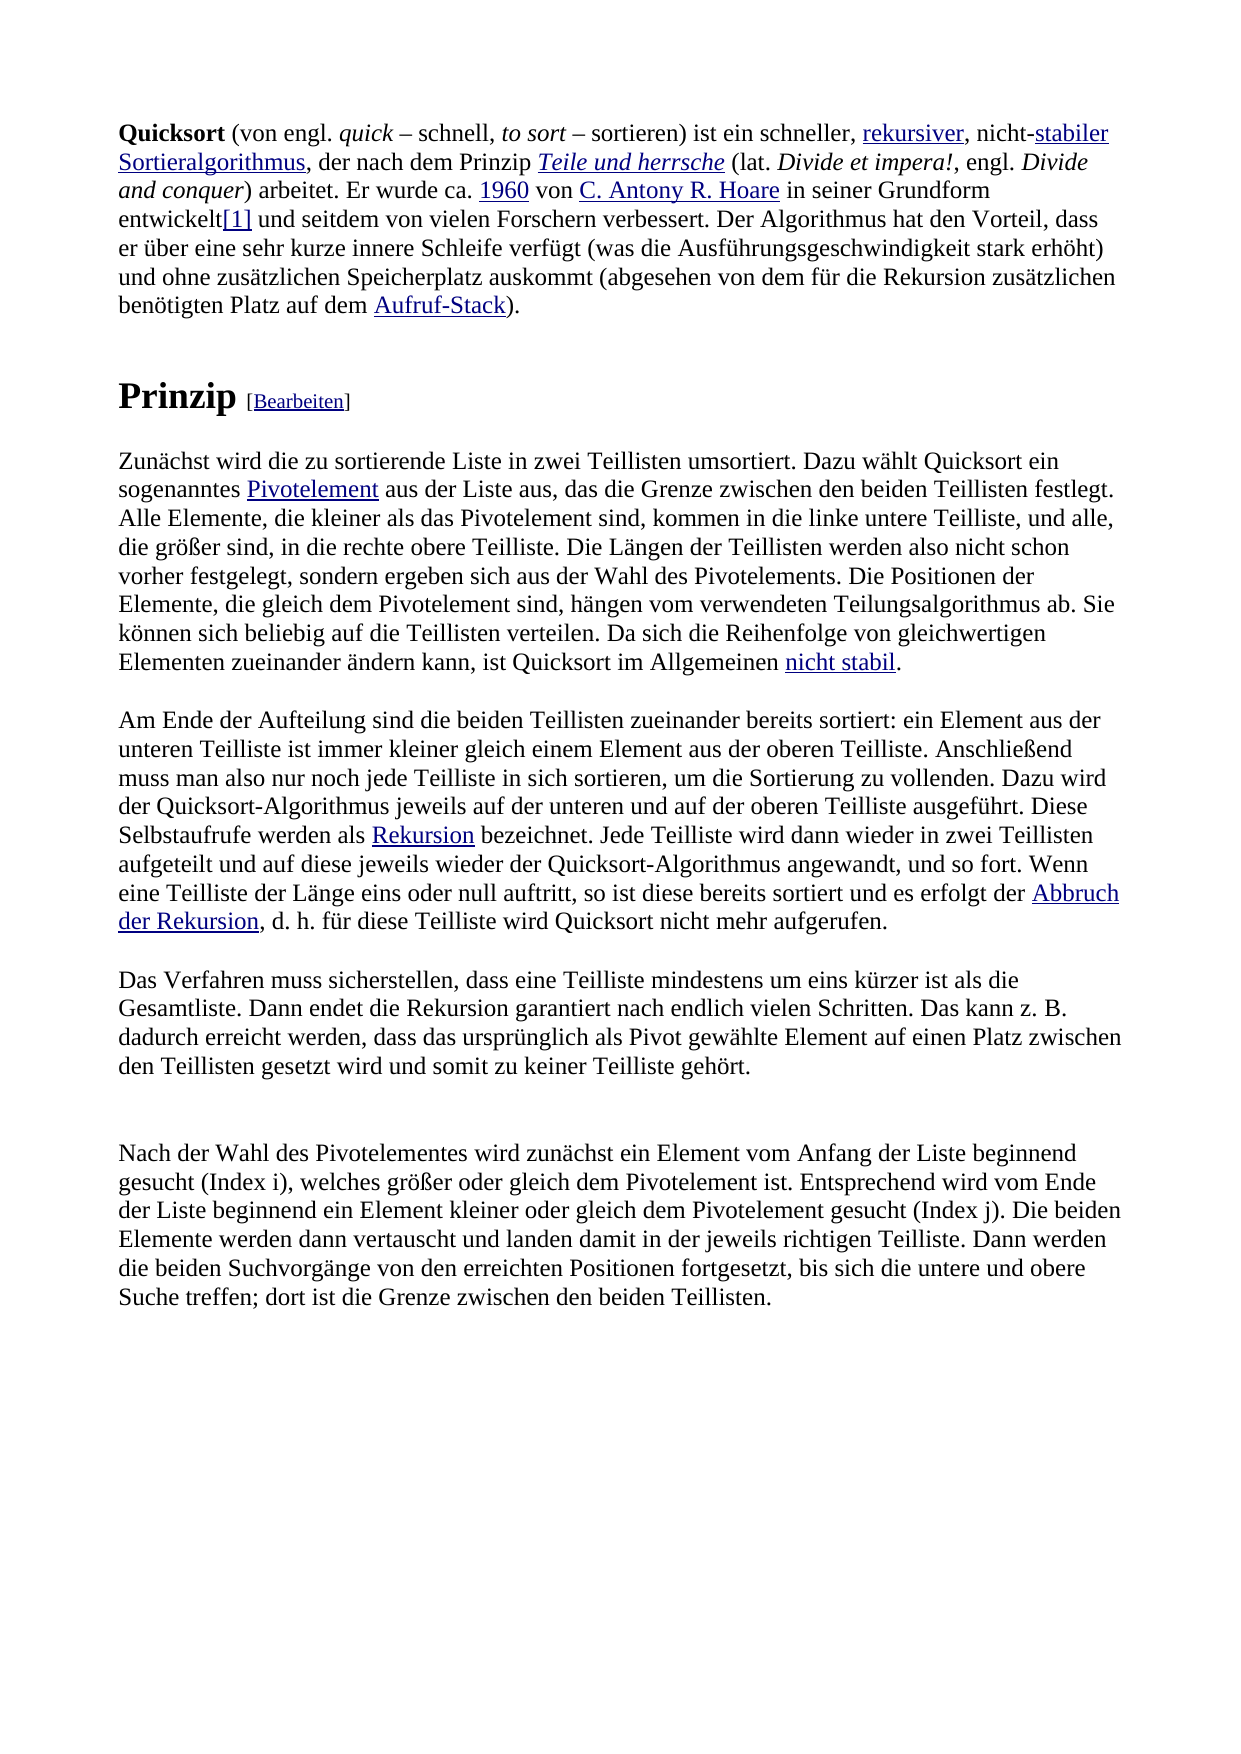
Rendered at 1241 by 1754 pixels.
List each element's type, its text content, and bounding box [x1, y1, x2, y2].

text Zunächst wird die zu sortierende Liste in zwei Teillisten umsortiert. Dazu wählt Quicksort ein sogenanntes Pivotelement aus der Liste aus, das die Grenze zwischen den beiden Teillisten festlegt. Alle Elemente, die kleiner als das Pivotelement sind, kommen in die linke untere Teilliste, und alle, die größer sind, in die rechte obere Teilliste. Die Längen der Teillisten werden also nicht schon vorher festgelegt, sondern ergeben sich aus der Wahl des Pivotelements. Die Positionen der Elemente, die gleich dem Pivotelement sind, hängen vom verwendeten Teilungsalgorithmus ab. Sie können sich beliebig auf die Teillisten verteilen. Da sich die Reihenfolge von gleichwertigen Elementen zueinander ändern kann, ist Quicksort im Allgemeinen nicht stabil. [118, 446, 1122, 676]
text Nach der Wahl des Pivotelementes wird zunächst ein Element vom Anfang der Liste beginnend gesucht (Index i), welches größer oder gleich dem Pivotelement ist. Entsprechend wird vom Ende der Liste beginnend ein Element kleiner oder gleich dem Pivotelement gesucht (Index j). Die beiden Elemente werden dann vertauscht und landen damit in der jeweils richtigen Teilliste. Dann werden die beiden Suchvorgänge von den erreichten Positionen fortgesetzt, bis sich die untere und obere Suche treffen; dort ist die Grenze zwischen den beiden Teillisten. [118, 1138, 1122, 1310]
text Quicksort (von engl. quick – schnell, to sort – sortieren) ist ein schneller, rekursiver, nicht-stabiler Sortieralgorithmus, der nach dem Prinzip Teile und herrsche (lat. Divide et impera!, engl. Divide and conquer) arbeitet. Er wurde ca. 1960 von C. Antony R. Hoare in seiner Grundform entwickelt[1] und seitdem von vielen Forschern verbessert. Der Algorithmus hat den Vorteil, dass er über eine sehr kurze innere Schleife verfügt (was die Ausführungsgeschwindigkeit stark erhöht) und ohne zusätzlichen Speicherplatz auskommt (abgesehen von dem für die Rekursion zusätzlichen benötigten Platz auf dem Aufruf-Stack). [118, 118, 1122, 319]
text Das Verfahren muss sicherstellen, dass eine Teilliste mindestens um eins kürzer ist als die Gesamtliste. Dann endet die Rekursion garantiert nach endlich vielen Schritten. Das kann z. B. dadurch erreicht werden, dass das ursprünglich als Pivot gewählte Element auf einen Platz zwischen den Teillisten gesetzt wird und somit zu keiner Teilliste gehört. [118, 965, 1122, 1080]
text Am Ende der Aufteilung sind die beiden Teillisten zueinander bereits sortiert: ein Element aus der unteren Teilliste ist immer kleiner gleich einem Element aus der oberen Teilliste. Anschließend muss man also nur noch jede Teilliste in sich sortieren, um die Sortierung zu vollenden. Dazu wird der Quicksort-Algorithmus jeweils auf der unteren und auf der oberen Teilliste ausgeführt. Diese Selbstaufrufe werden als Rekursion bezeichnet. Jede Teilliste wird dann wieder in zwei Teillisten aufgeteilt und auf diese jeweils wieder der Quicksort-Algorithmus angewandt, und so fort. Wenn eine Teilliste der Länge eins oder null auftritt, so ist diese bereits sortiert und es erfolgt der Abbruch der Rekursion, d. h. für diese Teilliste wird Quicksort nicht mehr aufgerufen. [118, 705, 1122, 935]
subtitle Prinzip [Bearbeiten] [118, 373, 1122, 416]
